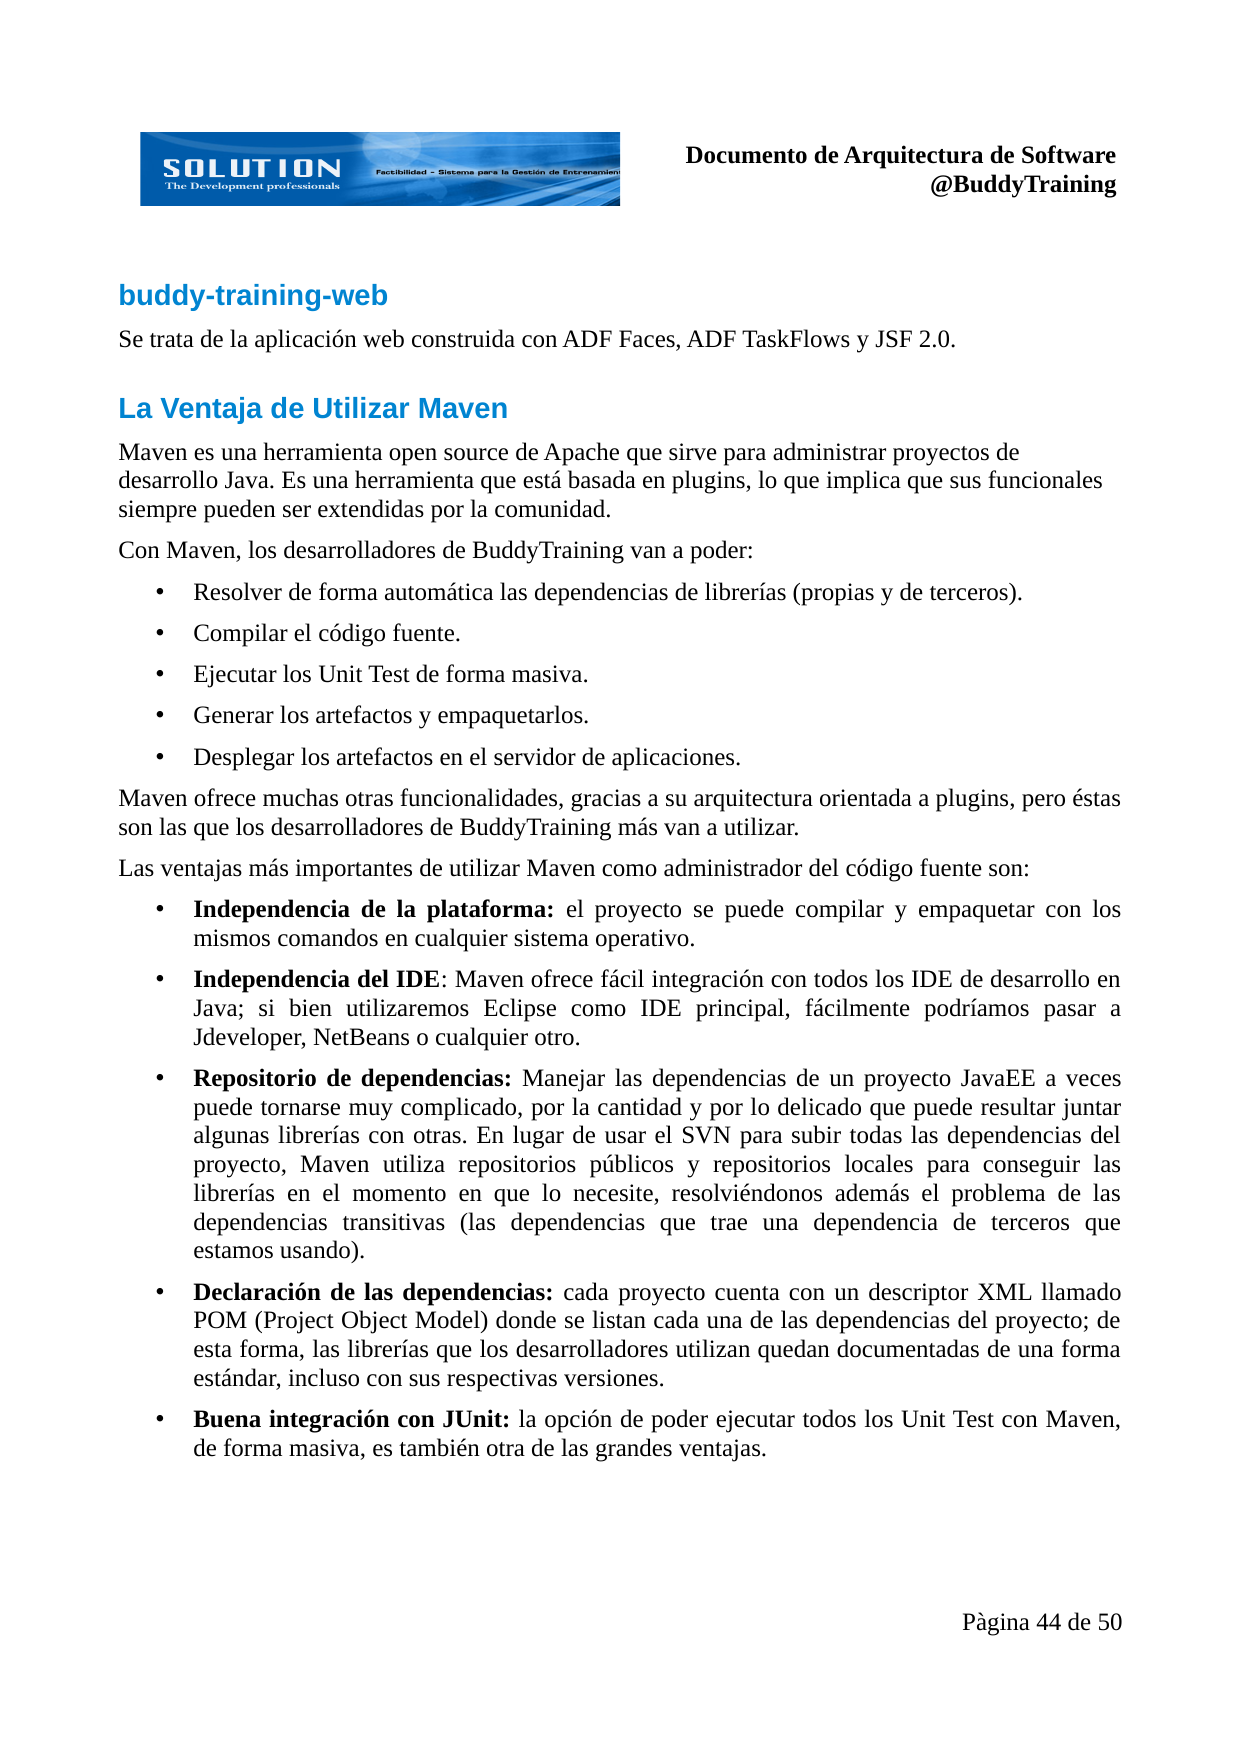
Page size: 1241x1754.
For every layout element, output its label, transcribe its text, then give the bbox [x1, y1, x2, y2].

text Con Maven, los desarrolladores de BuddyTraining van a poder: [118, 535, 1122, 564]
list Independencia de la plataforma: el proyecto se puede compilar y empaquetar con los mismos comandos en cualquier sistema operativo. [156, 894, 1122, 952]
text Se trata de la aplicación web construida con ADF Faces, ADF TaskFlows y JSF 2.0. [118, 324, 1122, 353]
list Declaración de las dependencias: cada proyecto cuenta con un descriptor XML llamado POM (Project Object Model) donde se listan cada una de las dependencias del proyecto; de esta forma, las librerías que los desarrolladores utilizan quedan documentadas de una forma estándar, incluso con sus respectivas versiones. [156, 1277, 1122, 1392]
list Independencia del IDE: Maven ofrece fácil integración con todos los IDE de desarrollo en Java; si bien utilizaremos Eclipse como IDE principal, fácilmente podríamos pasar a Jdeveloper, NetBeans o cualquier otro. [156, 964, 1122, 1050]
list Desplegar los artefactos en el servidor de aplicaciones. [156, 742, 1122, 770]
subtitle La Ventaja de Utilizar Maven [118, 391, 1122, 424]
list Compilar el código fuente. [156, 618, 1122, 647]
list Ejecutar los Unit Test de forma masiva. [156, 659, 1122, 688]
text Maven ofrece muchas otras funcionalidades, gracias a su arquitectura orientada a plugins, pero éstas son las que los desarrolladores de BuddyTraining más van a utilizar. [118, 783, 1122, 840]
list Buena integración con JUnit: la opción de poder ejecutar todos los Unit Test con Maven, de forma masiva, es también otra de las grandes ventajas. [156, 1404, 1122, 1462]
list Repositorio de dependencias: Manejar las dependencias de un proyecto JavaEE a veces puede tornarse muy complicado, por la cantidad y por lo delicado que puede resultar juntar algunas librerías con otras. En lugar de usar el SVN para subir todas las dependencias del proyecto, Maven utiliza repositorios públicos y repositorios locales para conseguir las librerías en el momento en que lo necesite, resolviéndonos además el problema de las dependencias transitivas (las dependencias que trae una dependencia de terceros que estamos usando). [156, 1063, 1122, 1264]
picture [140, 132, 621, 206]
text Maven es una herramienta open source de Apache que sirve para administrar proyectos de desarrollo Java. Es una herramienta que está basada en plugins, lo que implica que sus funcionales siempre pueden ser extendidas por la comunidad. [118, 437, 1122, 523]
list Generar los artefactos y empaquetarlos. [156, 700, 1122, 729]
list Resolver de forma automática las dependencias de librerías (propias y de terceros). [156, 577, 1122, 605]
text Las ventajas más importantes de utilizar Maven como administrador del código fuente son: [118, 853, 1122, 882]
subtitle buddy-training-web [118, 278, 1122, 312]
